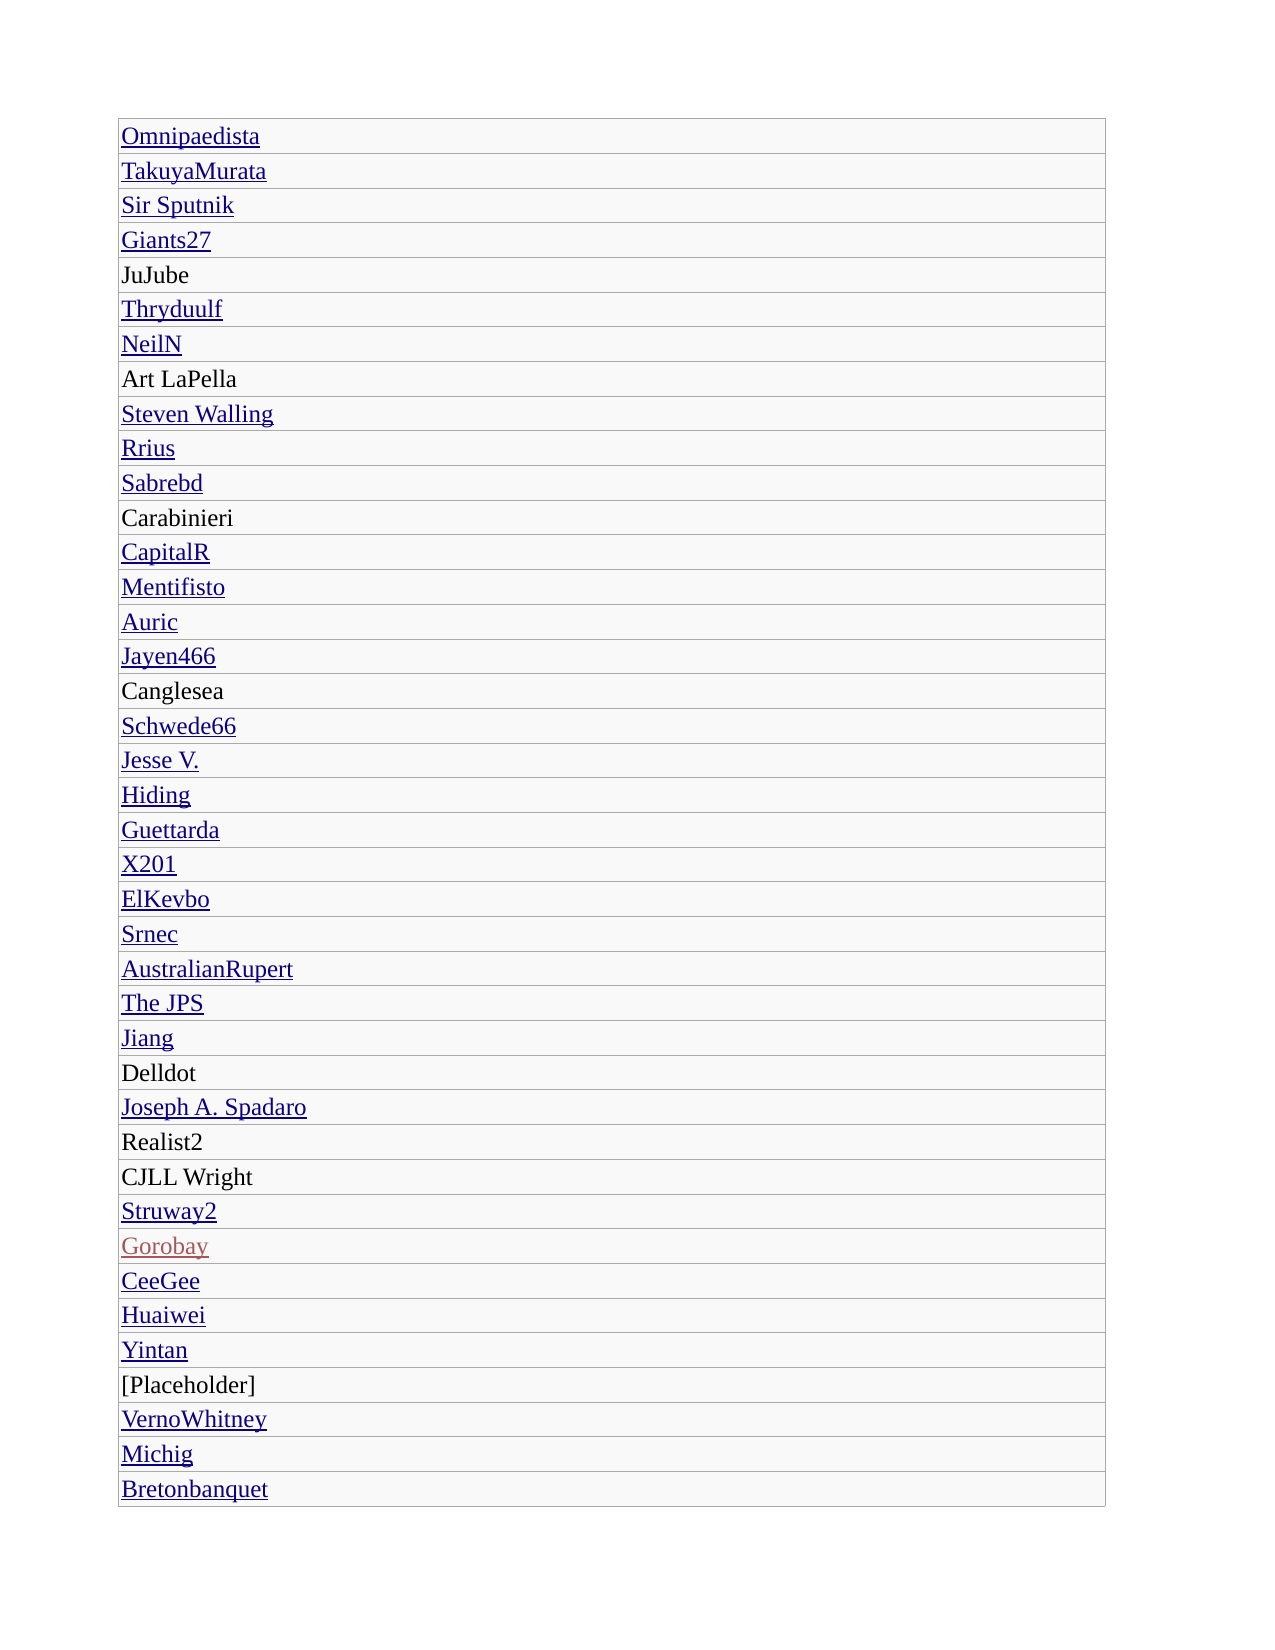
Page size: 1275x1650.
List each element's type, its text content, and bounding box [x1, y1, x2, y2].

table_cell Sir Sputnik [119, 189, 1105, 222]
table_cell Michig [119, 1437, 1105, 1471]
table_cell AustralianRupert [119, 952, 1105, 985]
table_cell Steven Walling [119, 397, 1105, 430]
table_cell JuJube [119, 258, 1105, 292]
table_cell Mentifisto [119, 570, 1105, 604]
table_cell Srnec [119, 917, 1105, 951]
table_cell Jayen466 [119, 640, 1105, 673]
table_cell Carabinieri [119, 501, 1105, 534]
table_cell Giants27 [119, 223, 1105, 257]
table_cell Yintan [119, 1333, 1105, 1367]
table_cell The JPS [119, 986, 1105, 1020]
table_cell Bretonbanquet [119, 1472, 1105, 1506]
table_cell Omnipaedista [119, 119, 1105, 153]
table_cell Sabrebd [119, 466, 1105, 500]
table_cell Art LaPella [119, 362, 1105, 396]
table_cell Thryduulf [119, 293, 1105, 326]
table_cell Jiang [119, 1021, 1105, 1055]
table_cell TakuyaMurata [119, 154, 1105, 187]
table_cell [Placeholder] [119, 1368, 1105, 1402]
table_cell Hiding [119, 778, 1105, 812]
table_cell Joseph A. Spadaro [119, 1090, 1105, 1124]
table_cell Jesse V. [119, 744, 1105, 777]
table_cell Huaiwei [119, 1299, 1105, 1332]
table_cell Realist2 [119, 1125, 1105, 1159]
table_cell Canglesea [119, 674, 1105, 708]
table_cell VernoWhitney [119, 1403, 1105, 1436]
table_cell X201 [119, 848, 1105, 881]
table_cell ElKevbo [119, 882, 1105, 916]
table_cell CJLL Wright [119, 1160, 1105, 1193]
table_cell CapitalR [119, 535, 1105, 569]
table_cell Rrius [119, 431, 1105, 465]
table_cell Struway2 [119, 1195, 1105, 1228]
table_cell Schwede66 [119, 709, 1105, 742]
table_cell Auric [119, 605, 1105, 638]
table_cell NeilN [119, 327, 1105, 361]
table_cell Gorobay [119, 1229, 1105, 1263]
table_cell CeeGee [119, 1264, 1105, 1297]
table_cell Guettarda [119, 813, 1105, 847]
table_cell Delldot [119, 1056, 1105, 1089]
